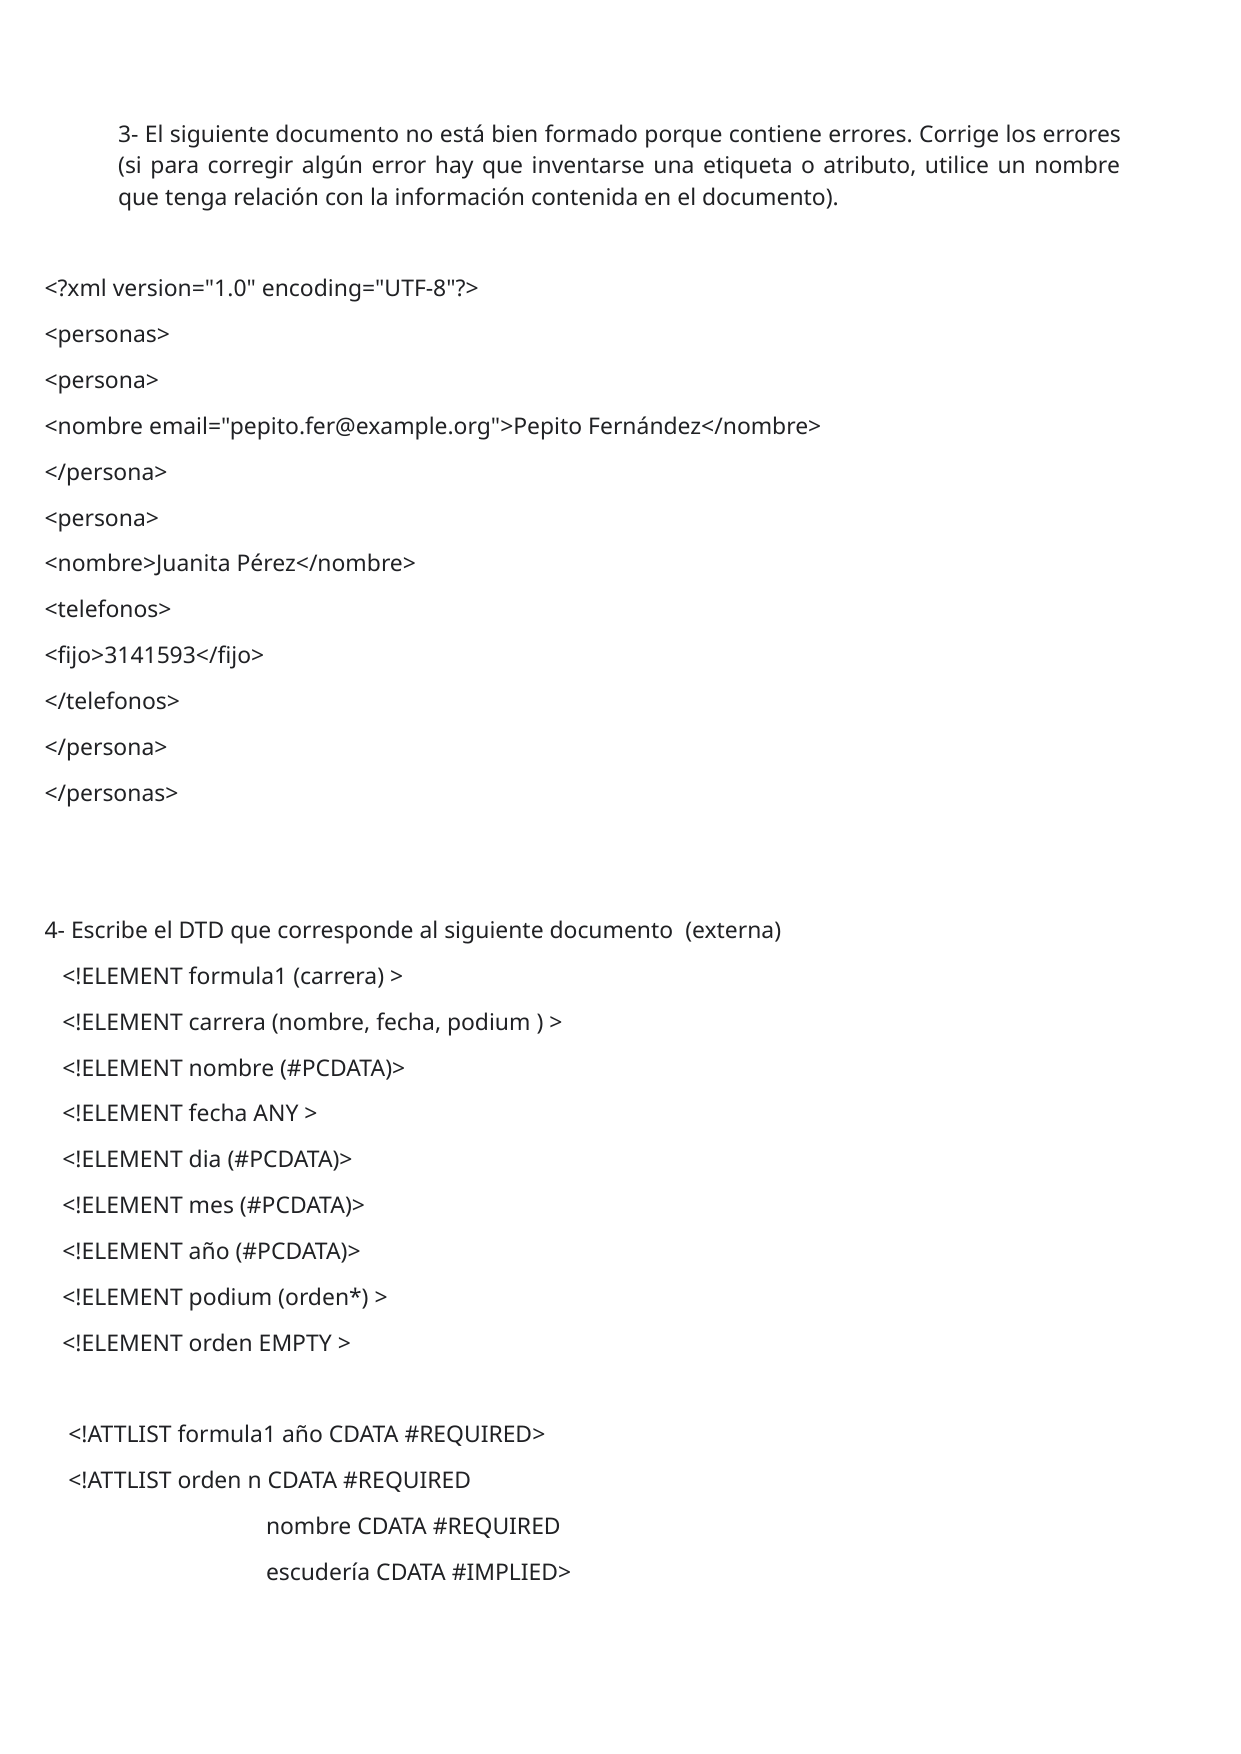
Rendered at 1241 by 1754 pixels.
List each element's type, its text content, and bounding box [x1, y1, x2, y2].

text </telefonos> [44, 685, 1122, 716]
text <!ELEMENT podium (orden*) > [44, 1281, 1122, 1312]
text <persona> [44, 364, 1122, 395]
text </persona> [44, 731, 1122, 762]
text <!ELEMENT carrera (nombre, fecha, podium ) > [44, 1006, 1122, 1037]
text <telefonos> [44, 593, 1122, 624]
list 3- El siguiente documento no está bien formado porque contiene errores. Corrige los errores (si para corregir algún error hay que inventarse una etiqueta o atributo, utilice un nombre que tenga relación con la información contenida en el documento). [88, 118, 1122, 212]
text <!ELEMENT formula1 (carrera) > [44, 960, 1122, 991]
text <!ELEMENT mes (#PCDATA)> [44, 1189, 1122, 1220]
text <!ELEMENT orden EMPTY > [44, 1326, 1122, 1358]
text <?xml version="1.0" encoding="UTF-8"?> [44, 272, 1122, 303]
text </personas> [44, 776, 1122, 808]
text <!ELEMENT fecha ANY > [44, 1097, 1122, 1128]
text <fijo>3141593</fijo> [44, 639, 1122, 670]
text nombre CDATA #REQUIRED [44, 1510, 1122, 1541]
text 4- Escribe el DTD que corresponde al siguiente documento (externa) [44, 914, 1122, 945]
text <!ELEMENT nombre (#PCDATA)> [44, 1051, 1122, 1083]
text <!ATTLIST formula1 año CDATA #REQUIRED> [44, 1418, 1122, 1449]
text <!ATTLIST orden n CDATA #REQUIRED [44, 1464, 1122, 1495]
text <nombre email="pepito.fer@example.org">Pepito Fernández</nombre> [44, 410, 1122, 441]
text </persona> [44, 456, 1122, 487]
text <!ELEMENT dia (#PCDATA)> [44, 1143, 1122, 1174]
text <!ELEMENT año (#PCDATA)> [44, 1235, 1122, 1266]
text <personas> [44, 318, 1122, 349]
text <nombre>Juanita Pérez</nombre> [44, 547, 1122, 578]
text escudería CDATA #IMPLIED> [44, 1556, 1122, 1587]
text <persona> [44, 501, 1122, 533]
